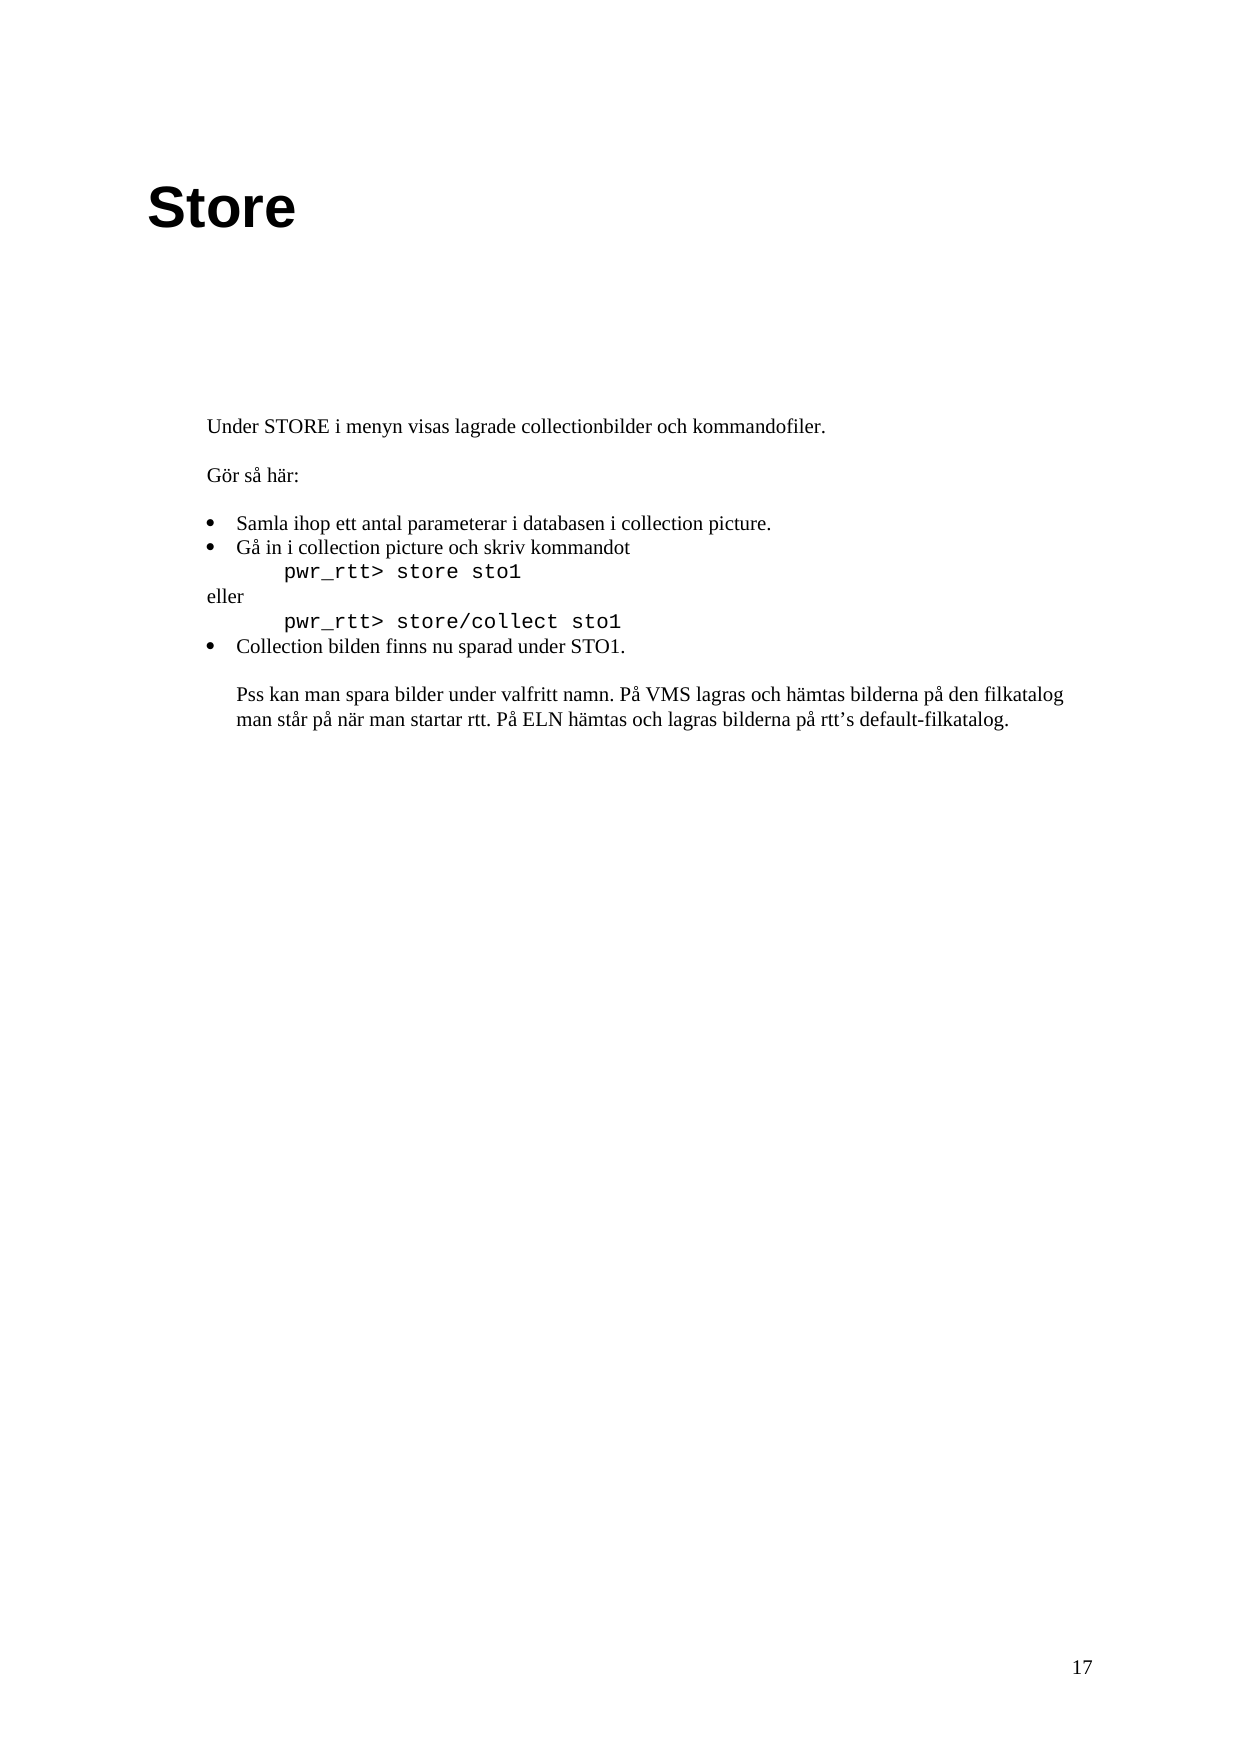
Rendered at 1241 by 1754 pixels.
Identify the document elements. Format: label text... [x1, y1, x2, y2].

text Gör så här: [207, 462, 1093, 487]
subtitle Store [148, 173, 1093, 240]
list Pss kan man spara bilder under valfritt namn. På VMS lagras och hämtas bilderna på den filkatalog man står på när man startar rtt. På ELN hämtas och lagras bilderna på rtt’s default-filkatalog. [207, 682, 1093, 731]
text Under STORE i menyn visas lagrade collectionbilder och kommandofiler. [207, 414, 1093, 438]
list Collection bilden finns nu sparad under STO1. [207, 634, 1093, 658]
list Samla ihop ett antal parameterar i databasen i collection picture. [207, 511, 1093, 535]
text eller pwr_rtt> store/collect sto1 [207, 584, 1093, 634]
list Gå in i collection picture och skriv kommandot pwr_rtt> store sto1 [207, 535, 1093, 584]
